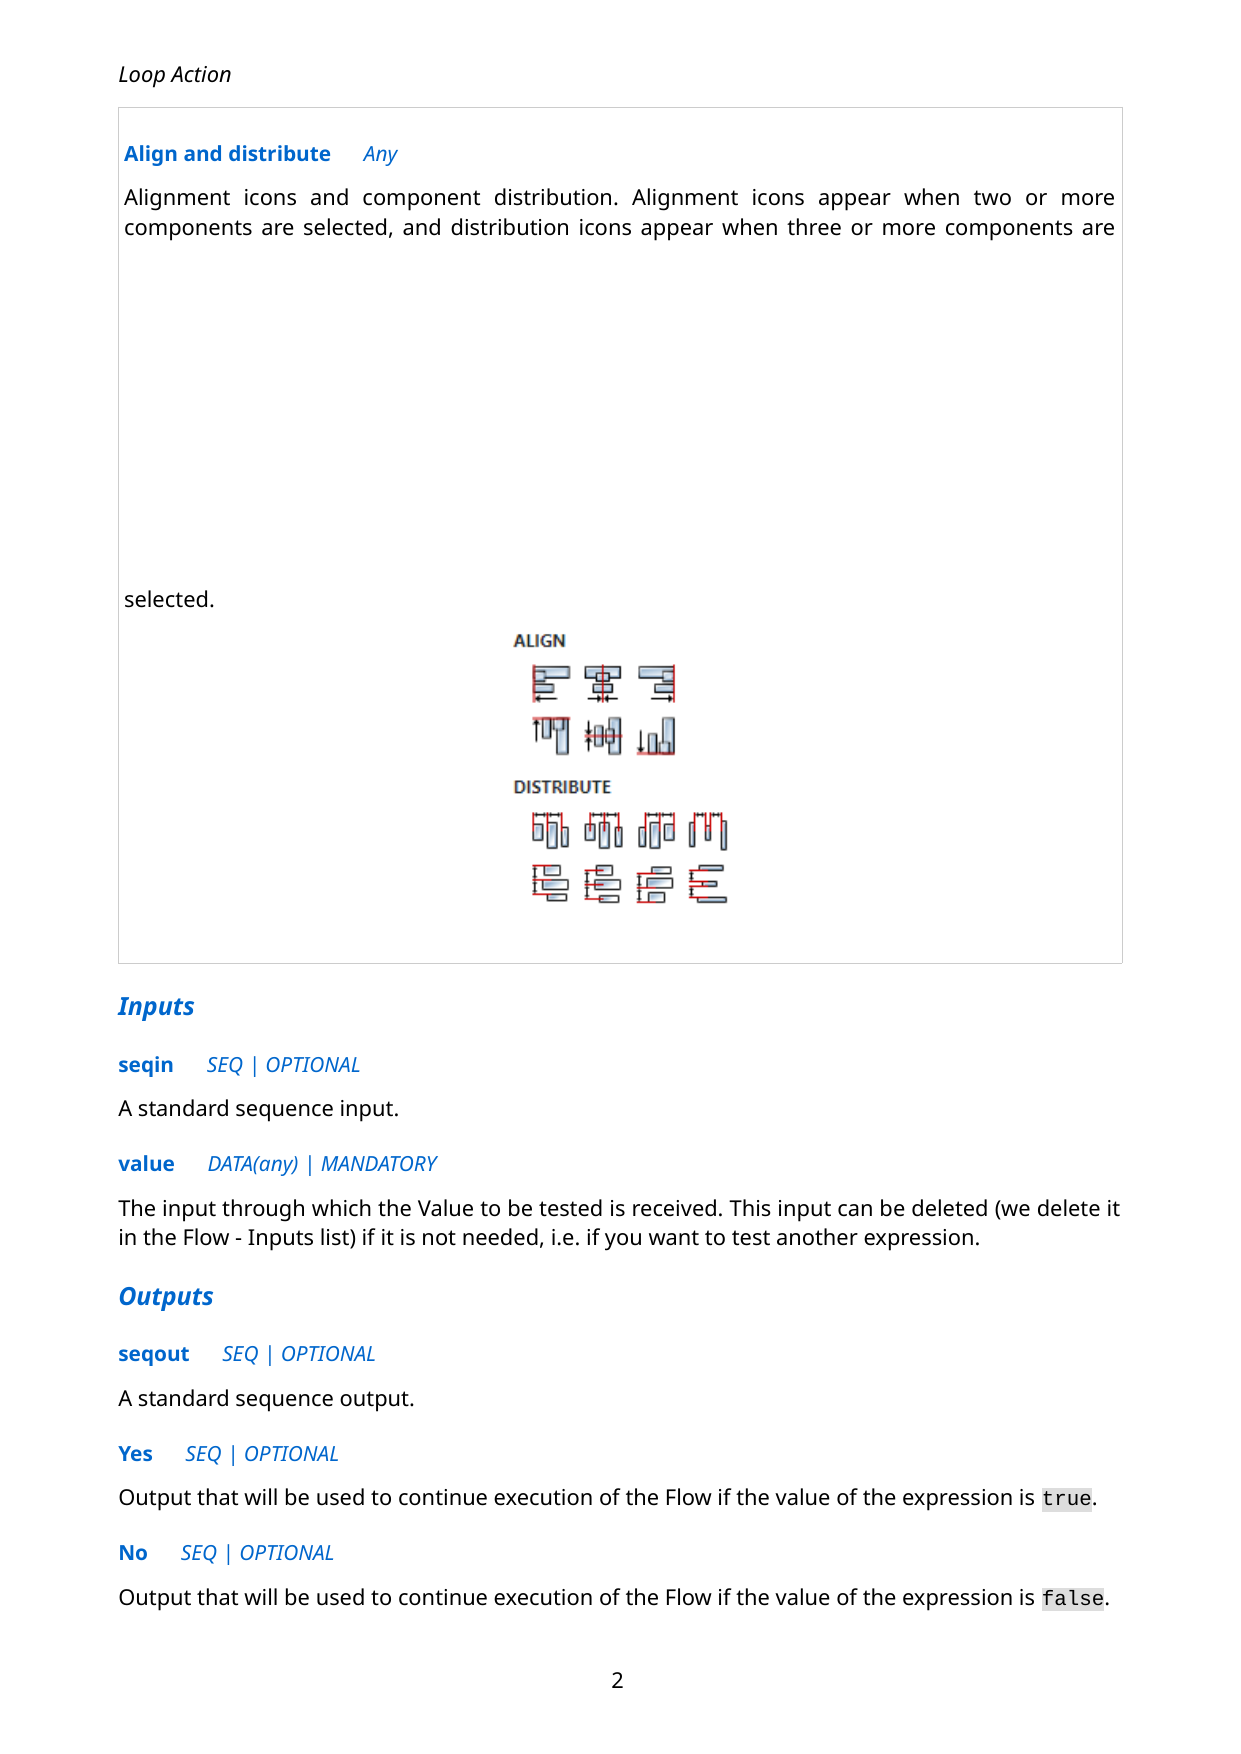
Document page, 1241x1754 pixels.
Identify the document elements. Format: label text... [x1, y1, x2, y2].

subtitle value DATA(any) | MANDATORY [118, 1149, 1122, 1178]
subtitle Outputs [118, 1279, 1122, 1313]
subtitle No SEQ | OPTIONAL [118, 1538, 1122, 1567]
subtitle Inputs [118, 989, 1122, 1023]
subtitle Yes SEQ | OPTIONAL [118, 1439, 1122, 1467]
text Output that will be used to continue execution of the Flow if the value of the expression is true. [118, 1482, 1122, 1512]
subtitle seqin SEQ | OPTIONAL [118, 1050, 1122, 1078]
picture [490, 625, 750, 916]
text The input through which the Value to be tested is received. This input can be deleted (we delete it in the Flow - Inputs list) if it is not needed, i.e. if you want to test another expression. [118, 1192, 1122, 1252]
text Output that will be used to continue execution of the Flow if the value of the expression is false. [118, 1582, 1122, 1611]
subtitle seqout SEQ | OPTIONAL [118, 1339, 1122, 1368]
text A standard sequence input. [118, 1093, 1122, 1123]
text A standard sequence output. [118, 1382, 1122, 1412]
table_cell Align and distribute Any Alignment icons and component distribution. Alignment icons appear when two or more components are selected, and distribution icons appear when three or more components are selected. [119, 108, 1122, 962]
